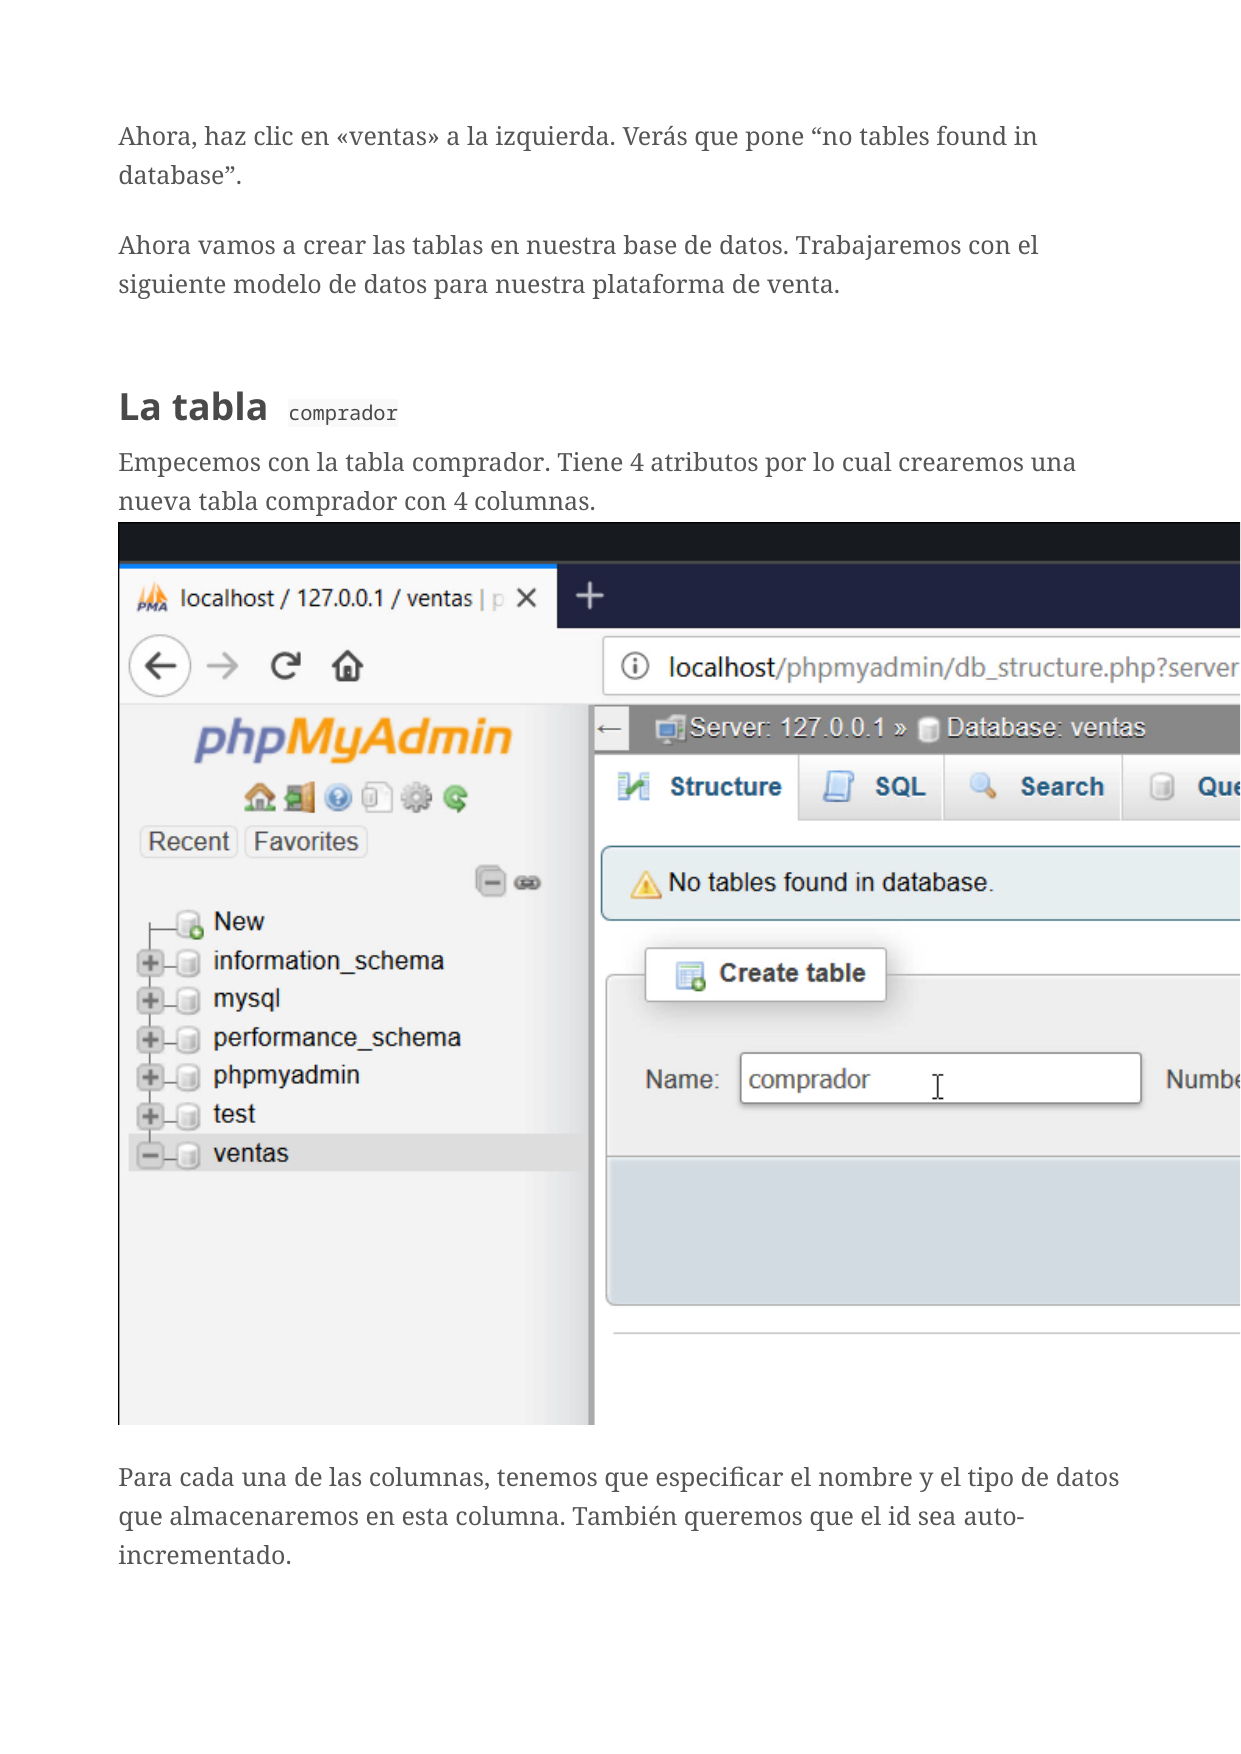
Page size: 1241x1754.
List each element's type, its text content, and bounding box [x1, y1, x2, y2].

subtitle La tabla comprador [118, 381, 1122, 432]
text Ahora, haz clic en «ventas» a la izquierda. Verás que pone “no tables found in database”. [118, 118, 1122, 191]
text Para cada una de las columnas, tenemos que especificar el nombre y el tipo de datos que almacenaremos en esta columna. También queremos que el id sea auto-incrementado. [118, 1460, 1122, 1572]
picture [118, 522, 1241, 1425]
text Empecemos con la tabla comprador. Tiene 4 atributos por lo cual crearemos una nueva tabla comprador con 4 columnas. [118, 444, 1122, 517]
text Ahora vamos a crear las tablas en nuestra base de datos. Trabajaremos con el siguiente modelo de datos para nuestra plataforma de venta. [118, 228, 1122, 301]
